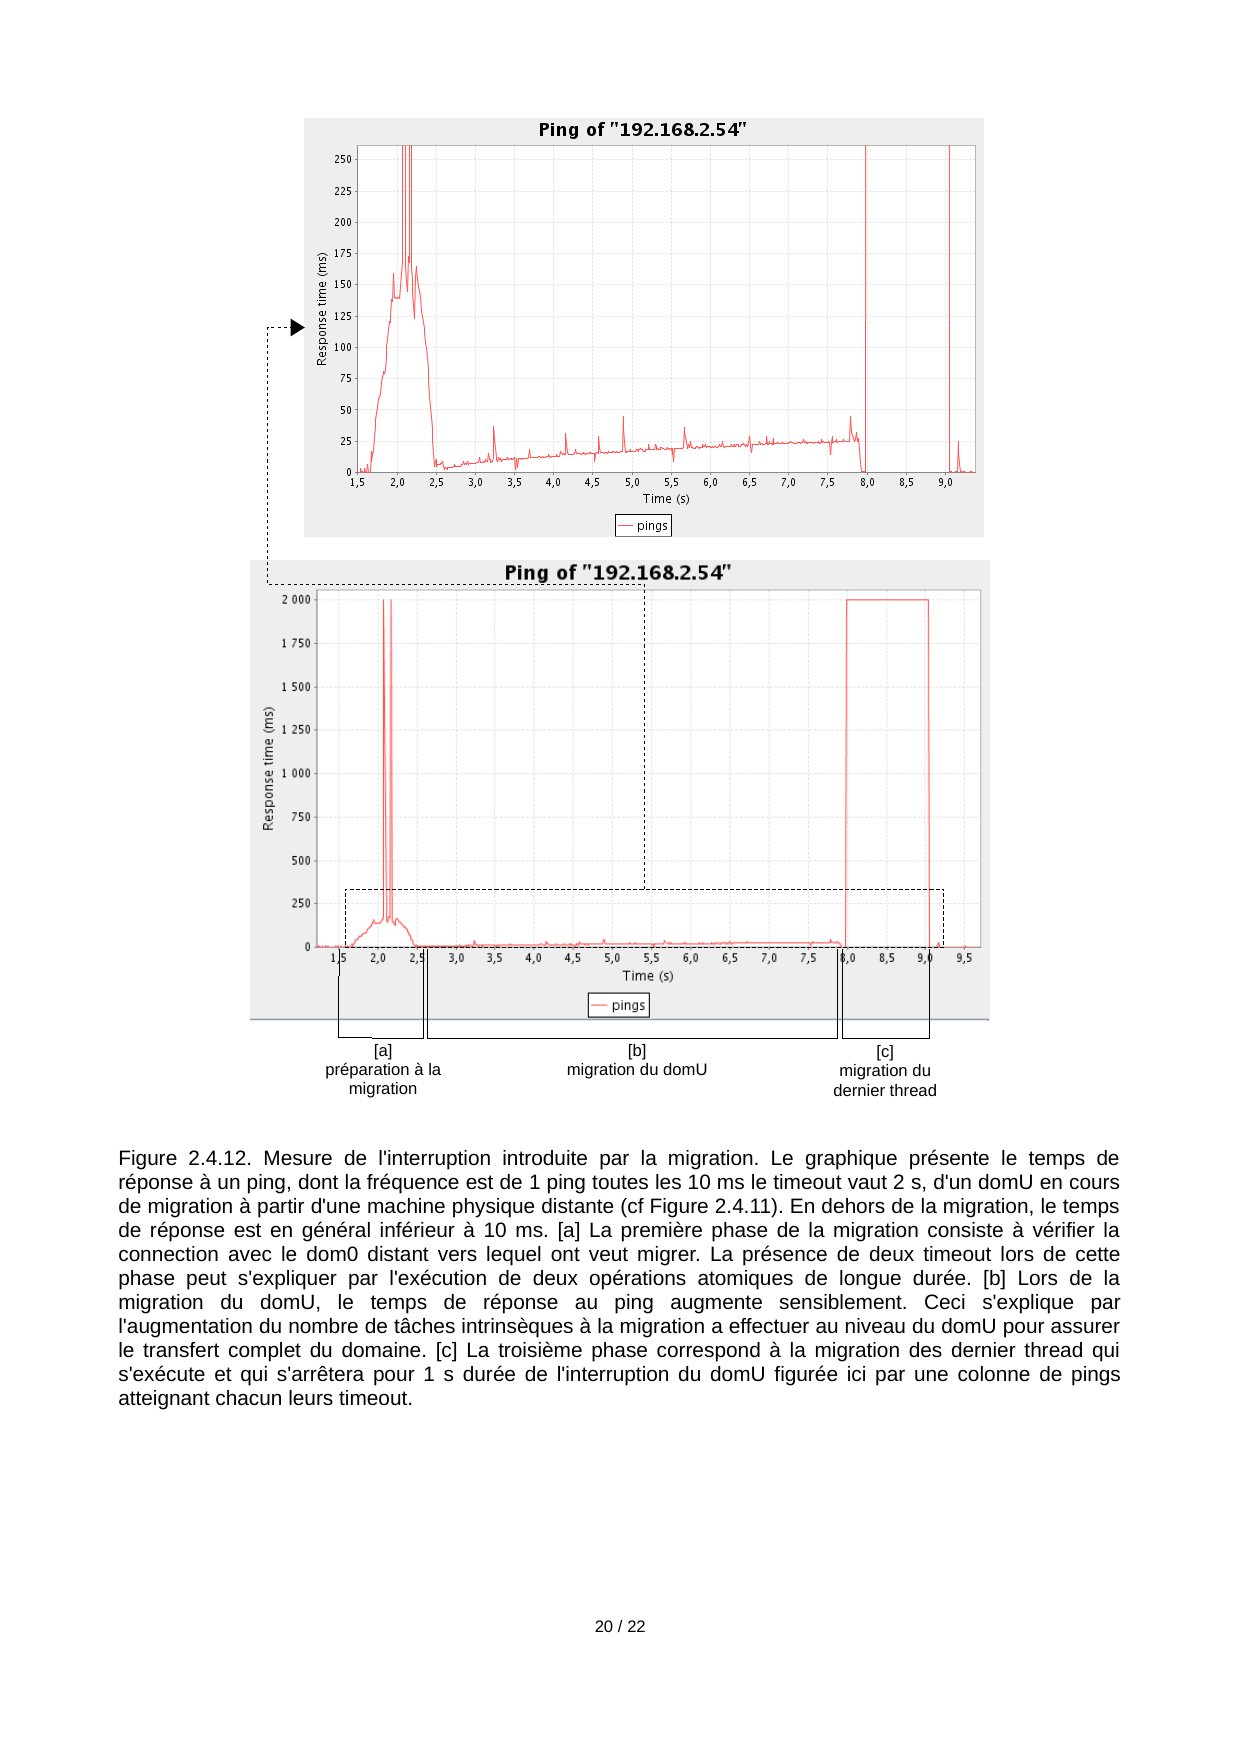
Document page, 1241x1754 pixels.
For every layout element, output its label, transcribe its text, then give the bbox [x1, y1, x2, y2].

text Figure 2.4.12. Mesure de l'interruption introduite par la migration. Le graphique présente le temps de réponse à un ping, dont la fréquence est de 1 ping toutes les 10 ms le timeout vaut 2 s, d'un domU en cours de migration à partir d'une machine physique distante (cf Figure 2.4.11). En dehors de la migration, le temps de réponse est en général inférieur à 10 ms. [a] La première phase de la migration consiste à vérifier la connection avec le dom0 distant vers lequel ont veut migrer. La présence de deux timeout lors de cette phase peut s'expliquer par l'exécution de deux opérations atomiques de longue durée. [b] Lors de la migration du domU, le temps de réponse au ping augmente sensiblement. Ceci s'explique par l'augmentation du nombre de tâches intrinsèques à la migration a effectuer au niveau du domU pour assurer le transfert complet du domaine. [c] La troisième phase correspond à la migration des dernier thread qui s'exécute et qui s'arrêtera pour 1 s durée de l'interruption du domU figurée ici par une colonne de pings atteignant chacun leurs timeout. [118, 1146, 1122, 1409]
picture [250, 560, 990, 1021]
picture [304, 118, 984, 537]
